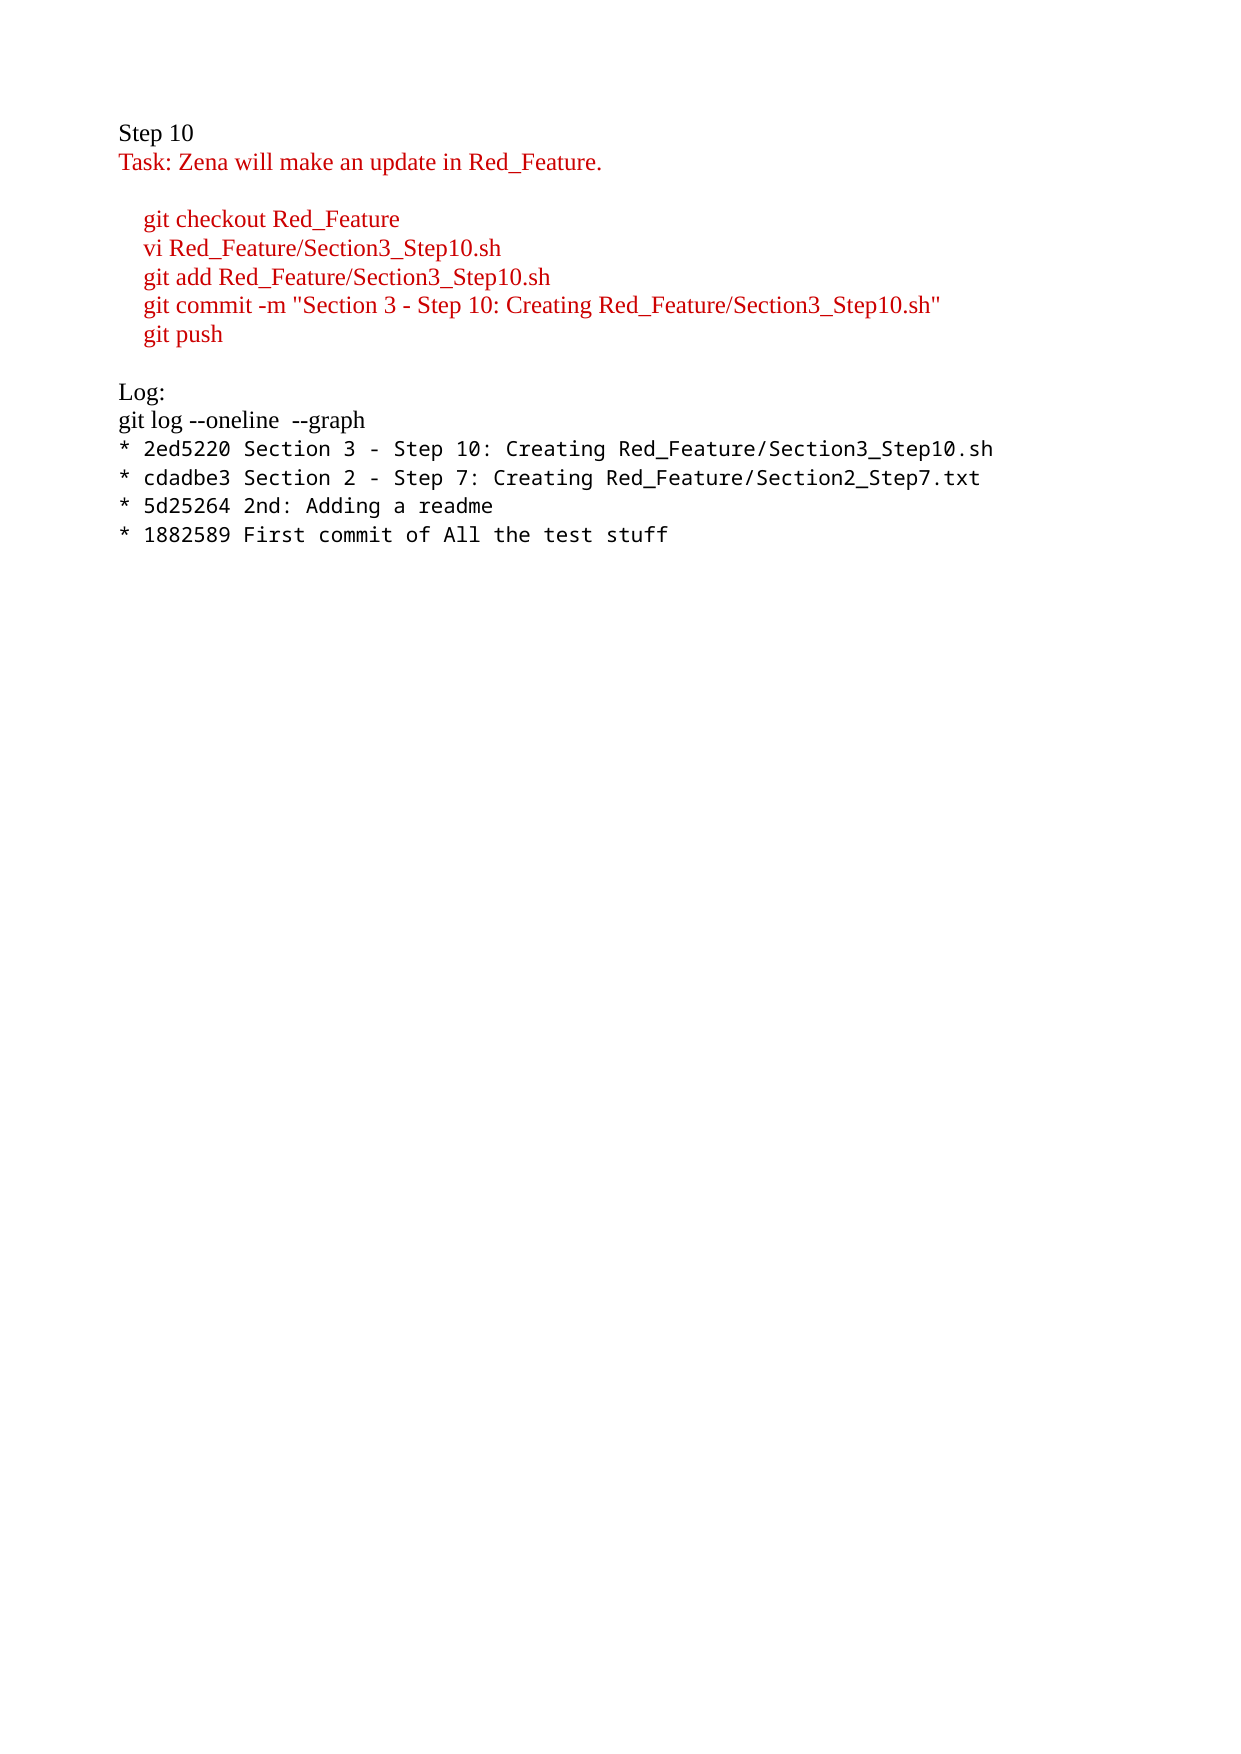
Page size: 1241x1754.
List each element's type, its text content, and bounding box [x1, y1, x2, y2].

text git checkout Red_Feature [118, 204, 1122, 233]
text * 5d25264 2nd: Adding a readme [118, 491, 1122, 520]
text Log: [118, 377, 1122, 406]
text * 2ed5220 Section 3 - Step 10: Creating Red_Feature/Section3_Step10.sh [118, 434, 1122, 463]
text Step 10 [118, 118, 1122, 147]
text git commit -m "Section 3 - Step 10: Creating Red_Feature/Section3_Step10.sh" [118, 291, 1122, 319]
text vi Red_Feature/Section3_Step10.sh [118, 233, 1122, 262]
text Task: Zena will make an update in Red_Feature. [118, 147, 1122, 176]
text git log --oneline --graph [118, 406, 1122, 434]
text git add Red_Feature/Section3_Step10.sh [118, 262, 1122, 291]
text * cdadbe3 Section 2 - Step 7: Creating Red_Feature/Section2_Step7.txt [118, 463, 1122, 491]
text * 1882589 First commit of All the test stuff [118, 520, 1122, 548]
text git push [118, 319, 1122, 348]
